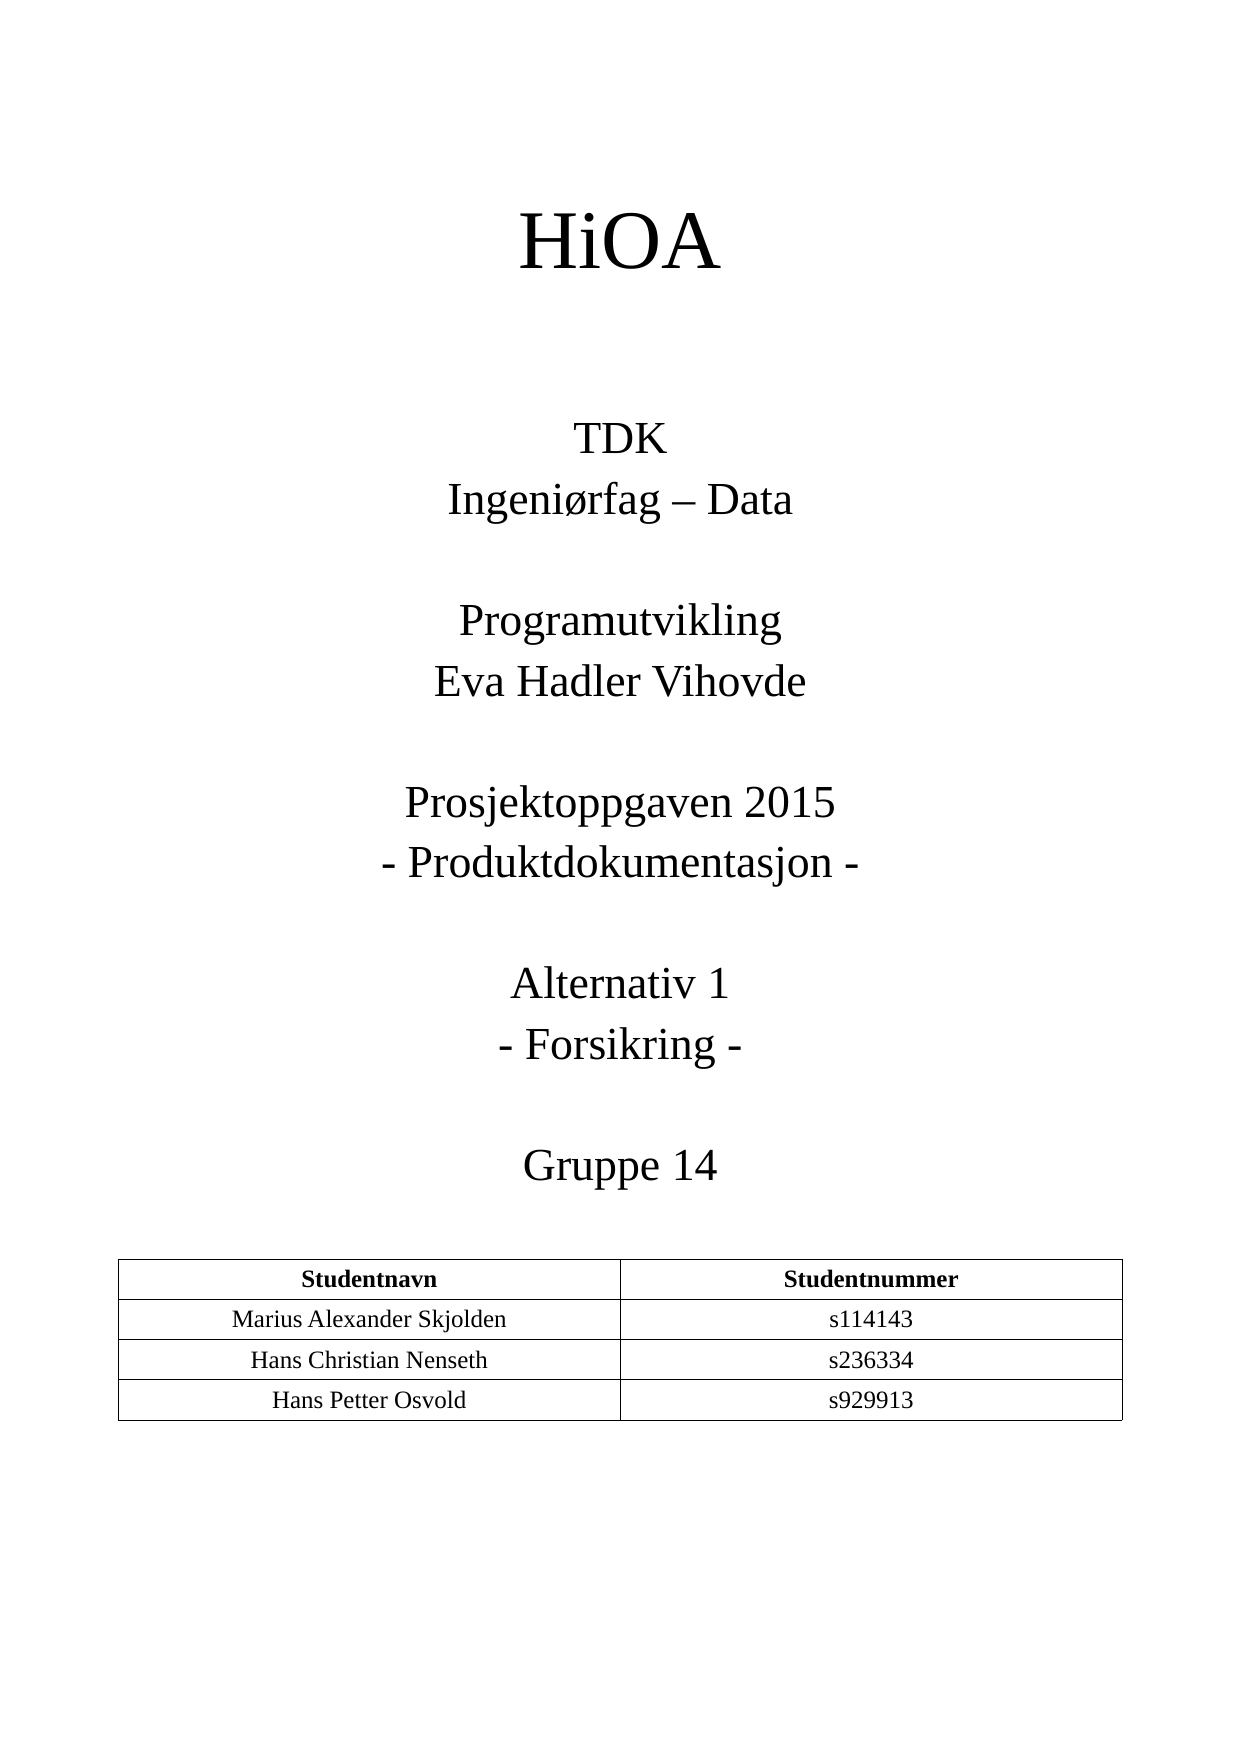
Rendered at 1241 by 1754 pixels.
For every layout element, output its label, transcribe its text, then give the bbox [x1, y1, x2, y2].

text Prosjektoppgaven 2015 [118, 774, 1122, 827]
table_cell s114143 [621, 1300, 1122, 1339]
table_cell s929913 [621, 1380, 1122, 1420]
text HiOA [118, 191, 1122, 287]
text Eva Hadler Vihovde [118, 653, 1122, 706]
table_cell s236334 [621, 1340, 1122, 1379]
table_cell Hans Petter Osvold [119, 1380, 620, 1420]
text - Produktdokumentasjon - [118, 835, 1122, 887]
text - Forsikring - [118, 1016, 1122, 1069]
table_header Studentnummer [621, 1260, 1122, 1299]
text Programutvikling [118, 593, 1122, 645]
text Alternativ 1 [118, 956, 1122, 1008]
text Ingeniørfag – Data [118, 472, 1122, 524]
table_header Studentnavn [119, 1260, 620, 1299]
table_cell Marius Alexander Skjolden [119, 1300, 620, 1339]
table_cell Hans Christian Nenseth [119, 1340, 620, 1379]
text TDK [118, 411, 1122, 464]
text Gruppe 14 [118, 1137, 1122, 1190]
